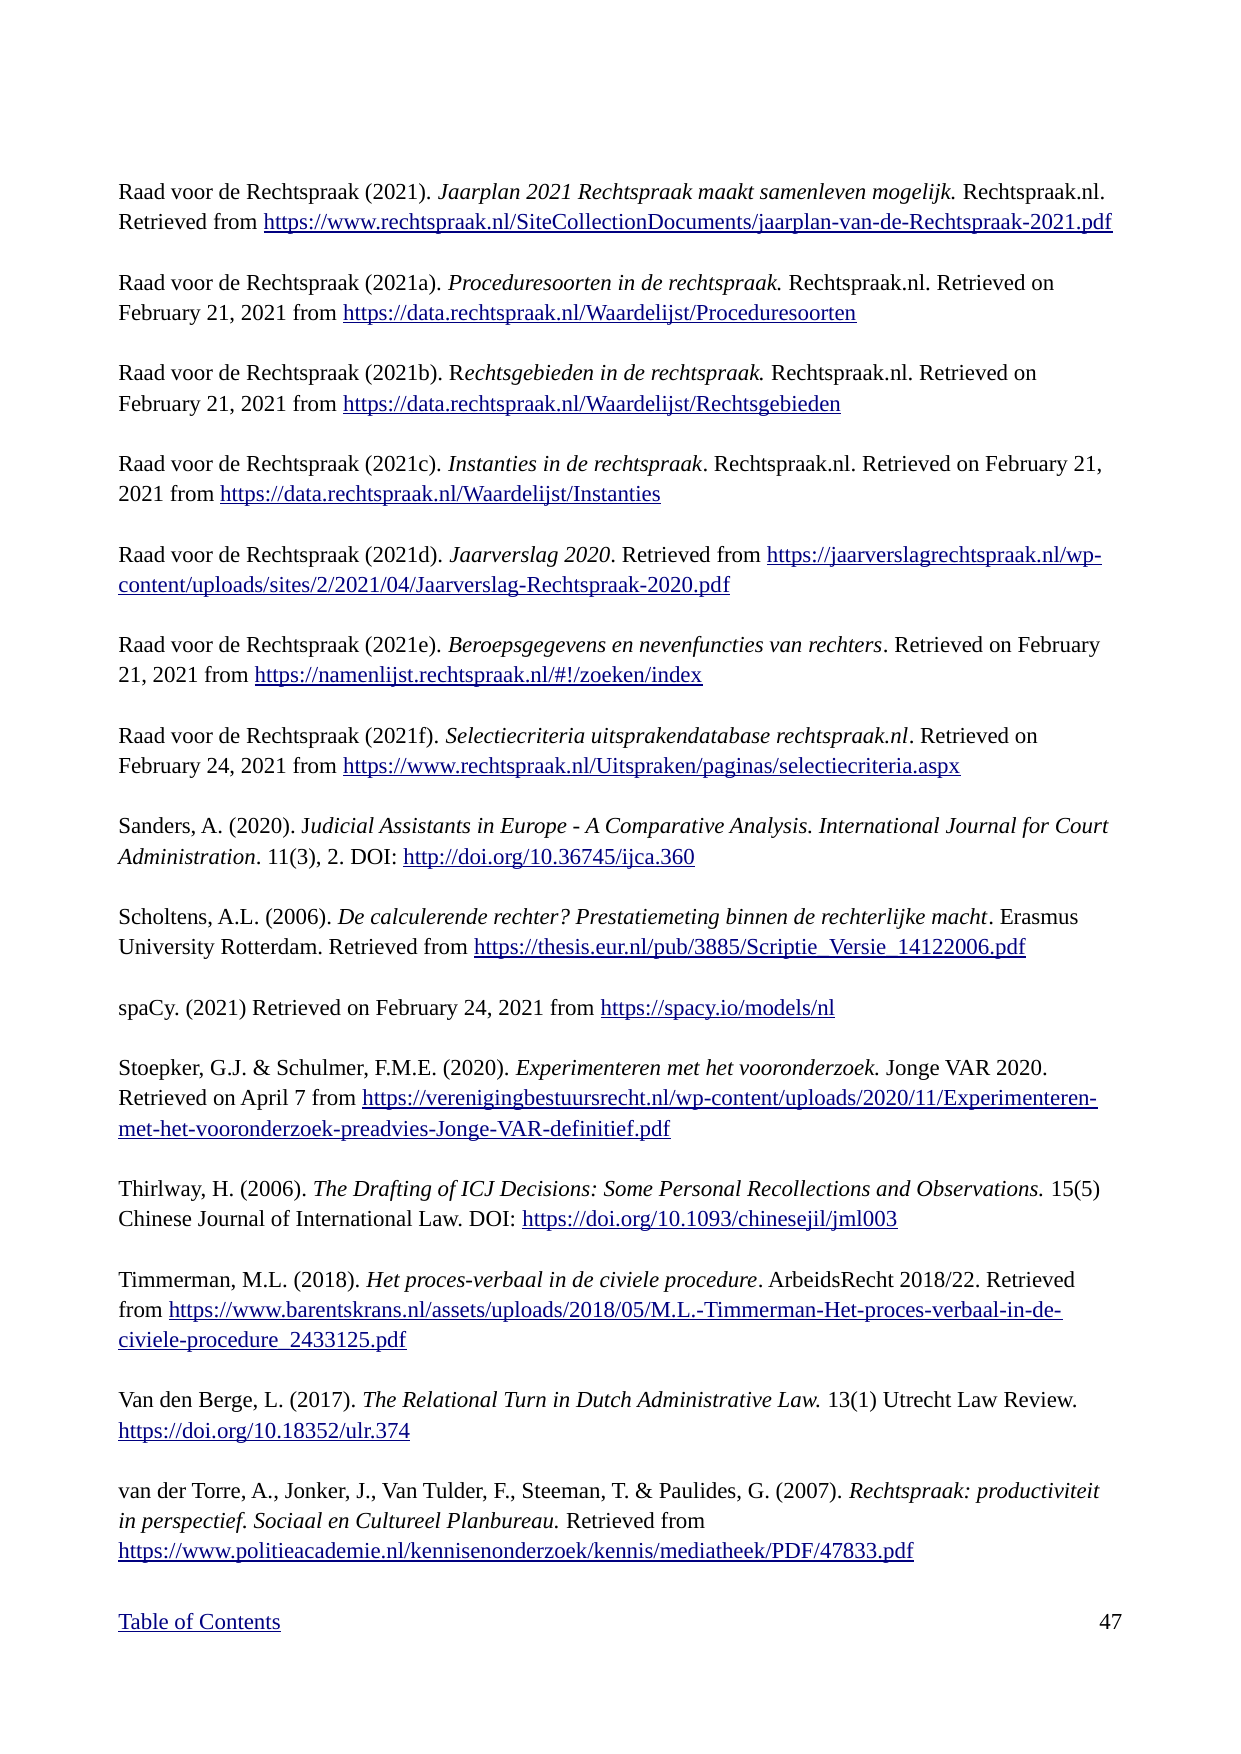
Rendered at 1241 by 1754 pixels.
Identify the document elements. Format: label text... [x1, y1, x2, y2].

text Raad voor de Rechtspraak (2021c). Instanties in de rechtspraak. Rechtspraak.nl. Retrieved on February 21, 2021 from https://data.rechtspraak.nl/Waardelijst/Instanties [118, 450, 1122, 507]
text Raad voor de Rechtspraak (2021b). Rechtsgebieden in de rechtspraak. Rechtspraak.nl. Retrieved on February 21, 2021 from https://data.rechtspraak.nl/Waardelijst/Rechtsgebieden [118, 359, 1122, 416]
text Raad voor de Rechtspraak (2021). Jaarplan 2021 Rechtspraak maakt samenleven mogelijk. Rechtspraak.nl. Retrieved from https://www.rechtspraak.nl/SiteCollectionDocuments/jaarplan-van-de-Rechtspraak-2021.pdf [118, 178, 1122, 235]
text Stoepker, G.J. & Schulmer, F.M.E. (2020). Experimenteren met het vooronderzoek. Jonge VAR 2020. Retrieved on April 7 from https://verenigingbestuursrecht.nl/wp-content/uploads/2020/11/Experimenteren-met-het-vooronderzoek-preadvies-Jonge-VAR-definitief.pdf [118, 1054, 1122, 1141]
text Thirlway, H. (2006). The Drafting of ICJ Decisions: Some Personal Recollections and Observations. 15(5) Chinese Journal of International Law. DOI: https://doi.org/10.1093/chinesejil/jml003 [118, 1175, 1122, 1232]
text Sanders, A. (2020). Judicial Assistants in Europe - A Comparative Analysis. International Journal for Court Administration. 11(3), 2. DOI: http://doi.org/10.36745/ijca.360 [118, 812, 1122, 869]
text Raad voor de Rechtspraak (2021d). Jaarverslag 2020. Retrieved from https://jaarverslagrechtspraak.nl/wp-content/uploads/sites/2/2021/04/Jaarverslag-Rechtspraak-2020.pdf [118, 541, 1122, 597]
text spaCy. (2021) Retrieved on February 24, 2021 from https://spacy.io/models/nl [118, 994, 1122, 1020]
text Timmerman, M.L. (2018). Het proces-verbaal in de civiele procedure. ArbeidsRecht 2018/22. Retrieved from https://www.barentskrans.nl/assets/uploads/2018/05/M.L.-Timmerman-Het-proces-verbaal-in-de-civiele-procedure_2433125.pdf [118, 1266, 1122, 1352]
text Scholtens, A.L. (2006). De calculerende rechter? Prestatiemeting binnen de rechterlijke macht. Erasmus University Rotterdam. Retrieved from https://thesis.eur.nl/pub/3885/Scriptie_Versie_14122006.pdf [118, 903, 1122, 960]
text Van den Berge, L. (2017). The Relational Turn in Dutch Administrative Law. 13(1) Utrecht Law Review. https://doi.org/10.18352/ulr.374 [118, 1386, 1122, 1443]
text Raad voor de Rechtspraak (2021f). Selectiecriteria uitsprakendatabase rechtspraak.nl. Retrieved on February 24, 2021 from https://www.rechtspraak.nl/Uitspraken/paginas/selectiecriteria.aspx [118, 722, 1122, 778]
text Raad voor de Rechtspraak (2021a). Proceduresoorten in de rechtspraak. Rechtspraak.nl. Retrieved on February 21, 2021 from https://data.rechtspraak.nl/Waardelijst/Proceduresoorten [118, 269, 1122, 325]
text Raad voor de Rechtspraak (2021e). Beroepsgegevens en nevenfuncties van rechters. Retrieved on February 21, 2021 from https://namenlijst.rechtspraak.nl/#!/zoeken/index [118, 631, 1122, 688]
text van der Torre, A., Jonker, J., Van Tulder, F., Steeman, T. & Paulides, G. (2007). Rechtspraak: productiviteit in perspectief. Sociaal en Cultureel Planbureau. Retrieved from https://www.politieacademie.nl/kennisenonderzoek/kennis/mediatheek/PDF/47833.pdf [118, 1477, 1122, 1564]
